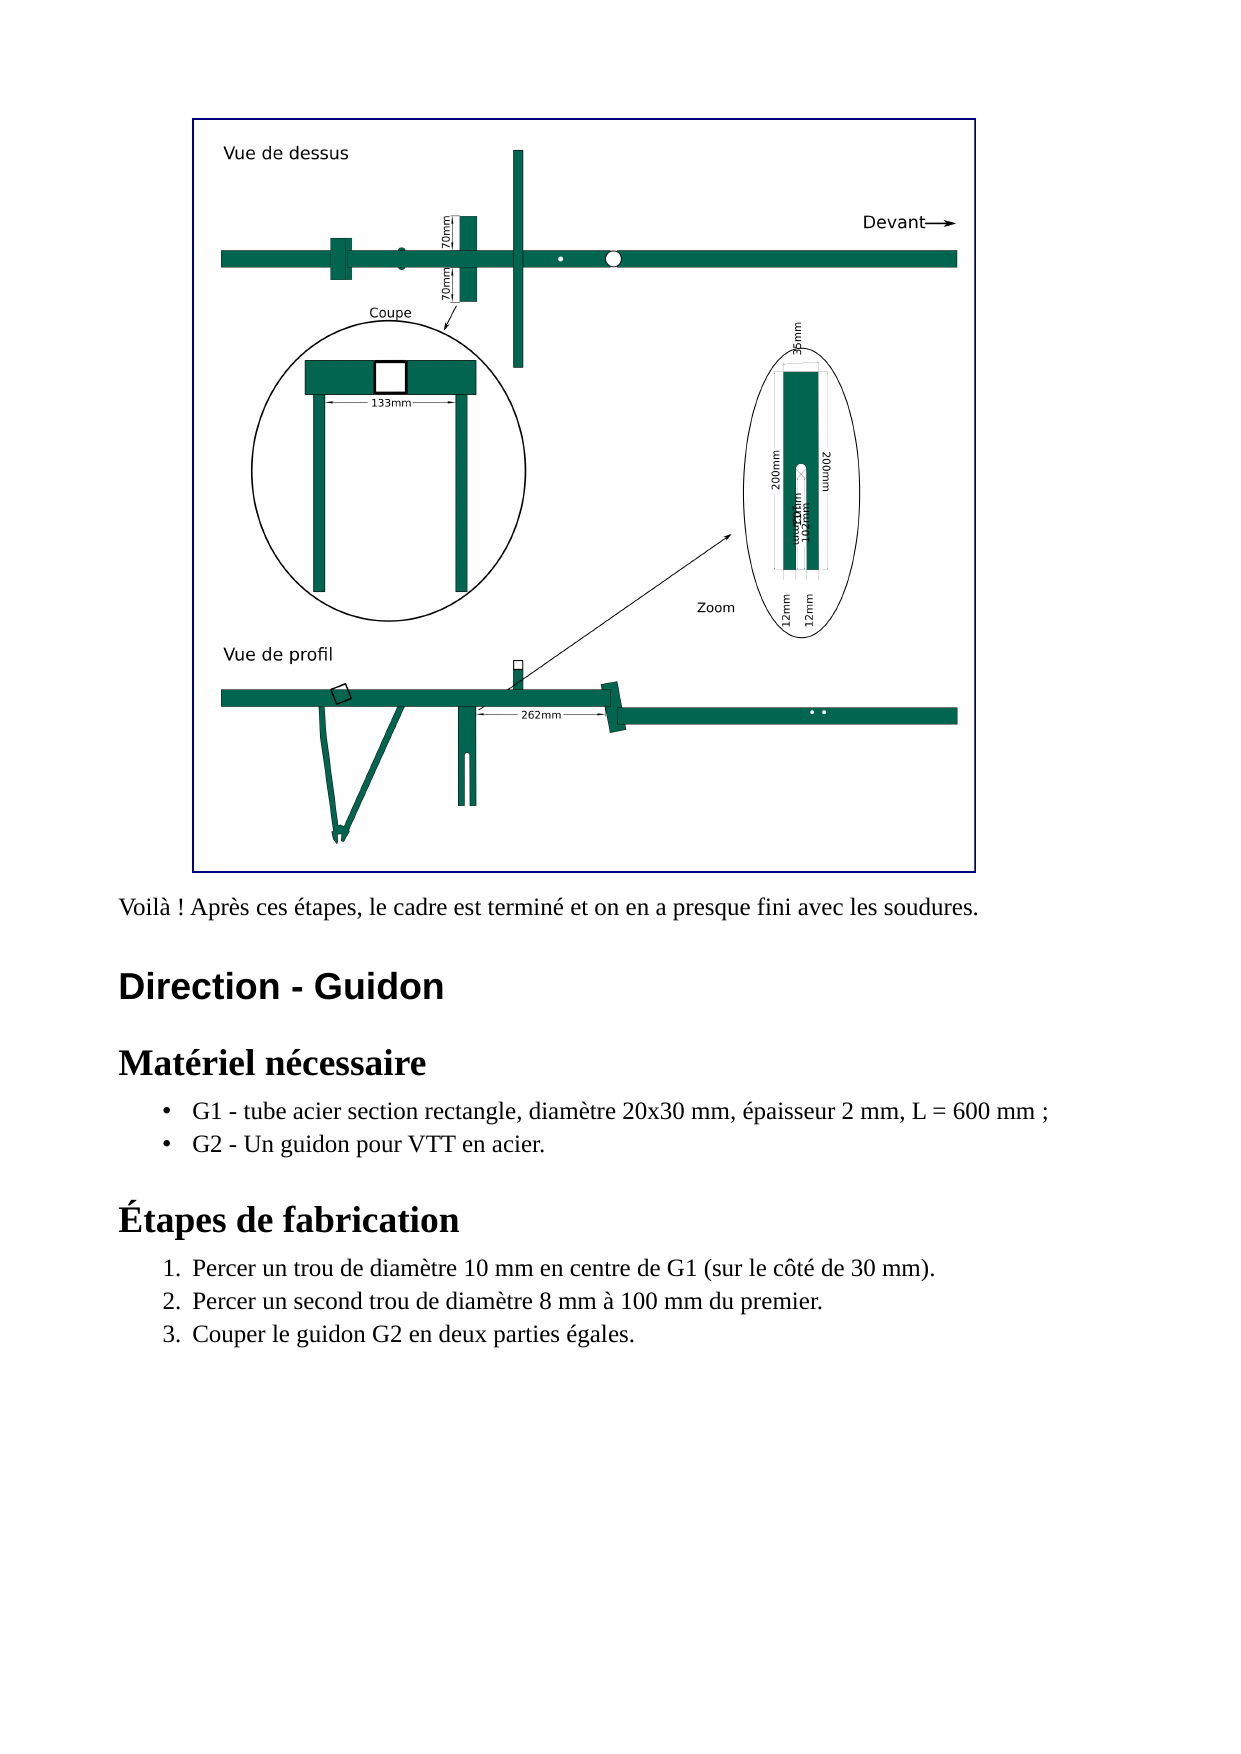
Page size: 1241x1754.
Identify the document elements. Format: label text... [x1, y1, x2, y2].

list Percer un trou de diamètre 10 mm en centre de G1 (sur le côté de 30 mm). [162, 1253, 1122, 1282]
list G1 - tube acier section rectangle, diamètre 20x30 mm, épaisseur 2 mm, L = 600 mm ; [162, 1096, 1122, 1125]
subtitle Étapes de fabrication [118, 1198, 1122, 1241]
picture [194, 120, 975, 871]
list G2 - Un guidon pour VTT en acier. [162, 1129, 1122, 1158]
subtitle Direction - Guidon [118, 964, 1122, 1007]
text Voilà ! Après ces étapes, le cadre est terminé et on en a presque fini avec les soudures. [118, 892, 1122, 920]
list Couper le guidon G2 en deux parties égales. [162, 1319, 1122, 1348]
list Percer un second trou de diamètre 8 mm à 100 mm du premier. [162, 1286, 1122, 1315]
subtitle Matériel nécessaire [118, 1041, 1122, 1084]
